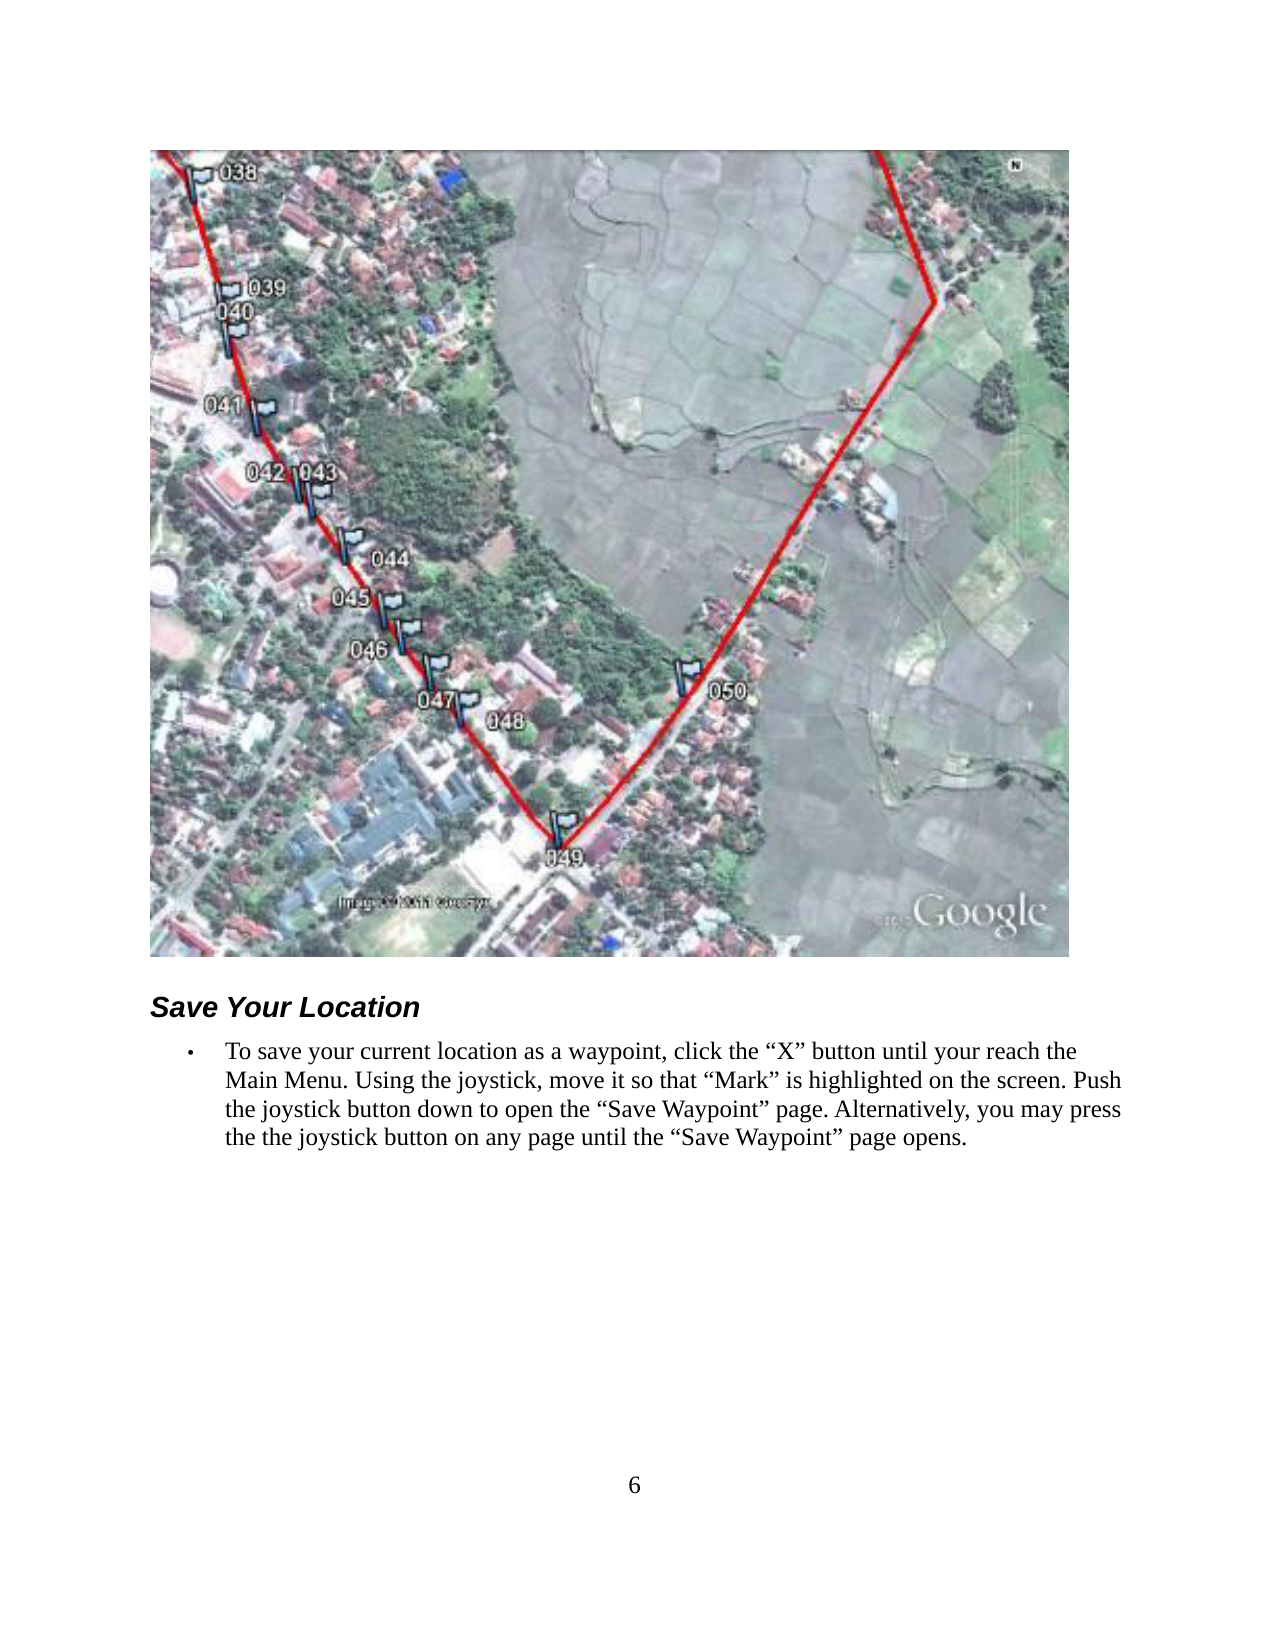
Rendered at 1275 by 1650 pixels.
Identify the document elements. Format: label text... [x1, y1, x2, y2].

subtitle Save Your Location [150, 990, 1125, 1024]
picture [150, 150, 1069, 957]
list To save your current location as a waypoint, click the “X” button until your reach the Main Menu. Using the joystick, move it so that “Mark” is highlighted on the screen. Push the joystick button down to open the “Save Waypoint” page. Alternatively, you may press the the joystick button on any page until the “Save Waypoint” page opens. [187, 1036, 1125, 1151]
